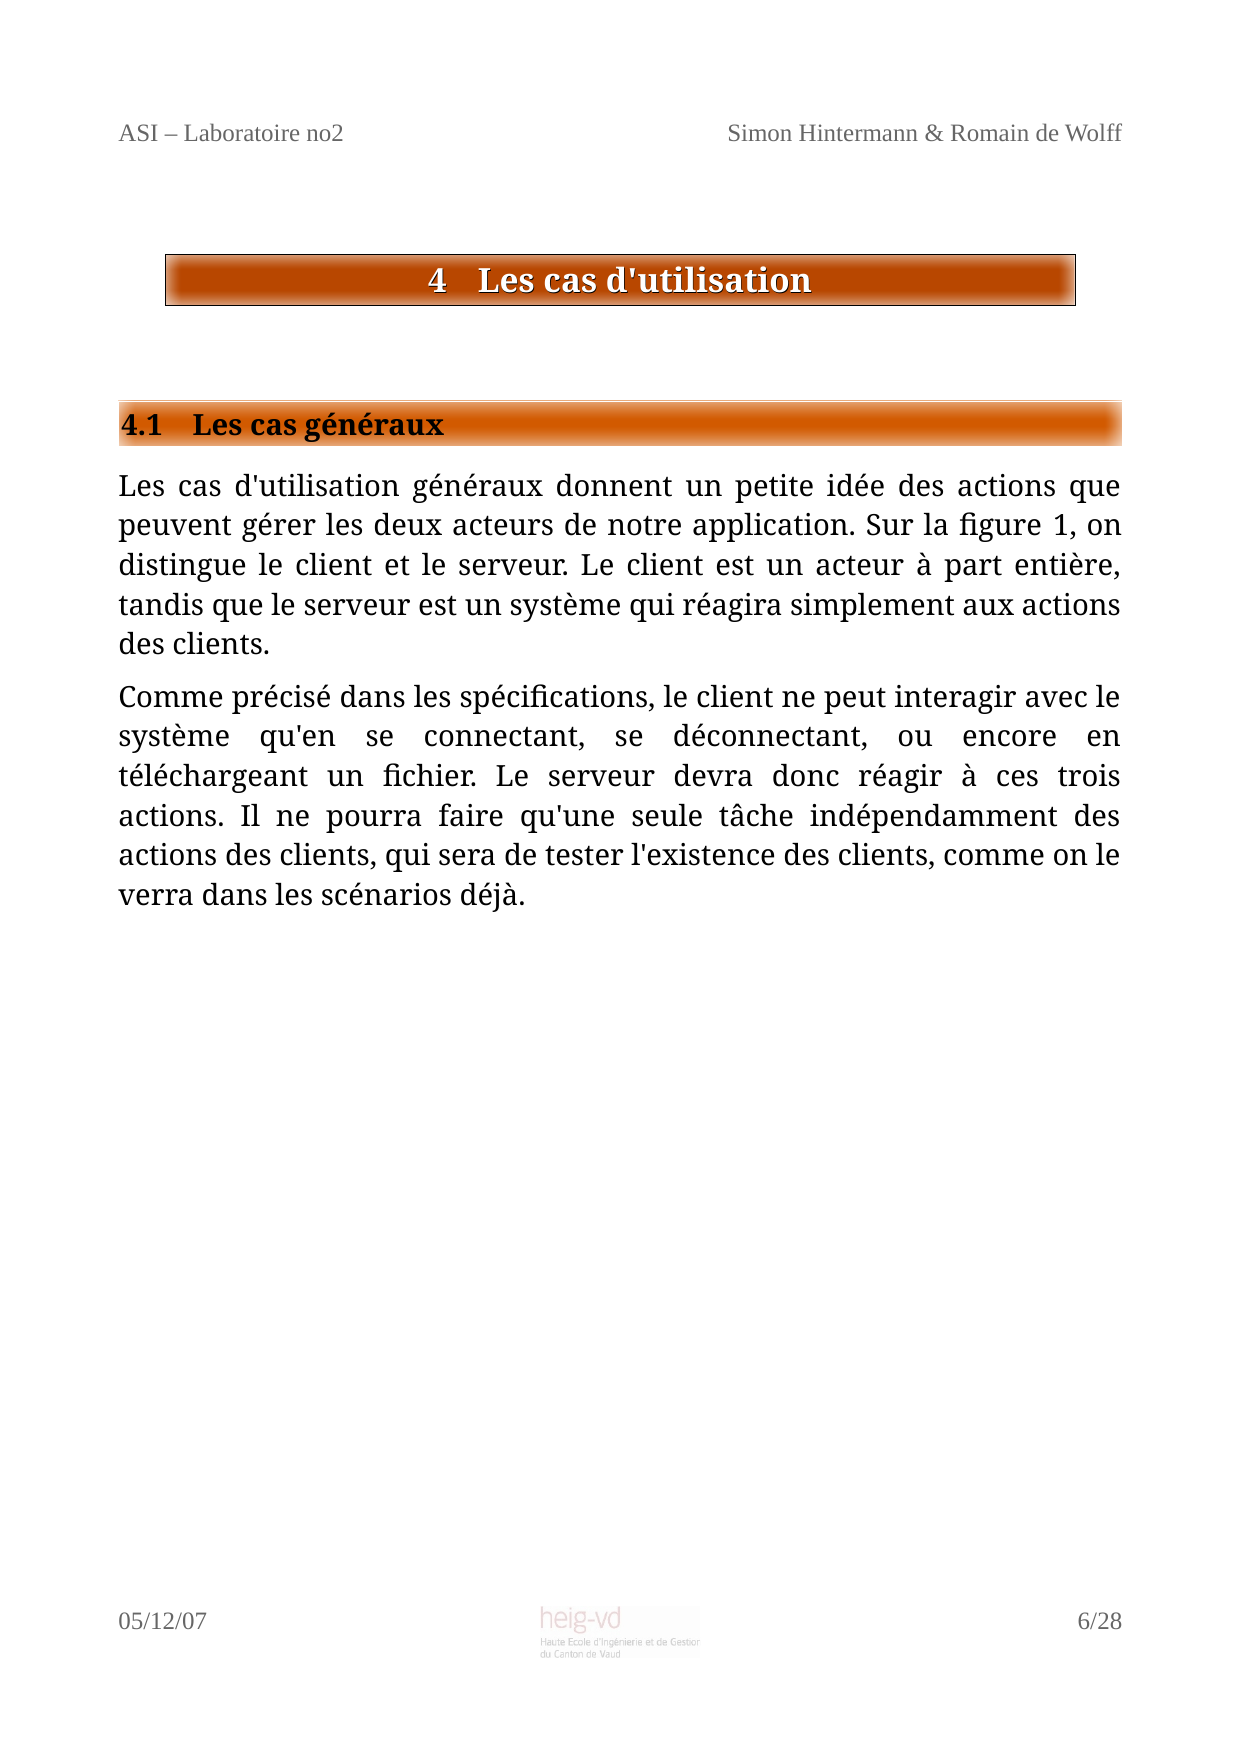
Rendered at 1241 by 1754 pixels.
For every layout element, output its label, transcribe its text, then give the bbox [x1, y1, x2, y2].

text Les cas d'utilisation généraux donnent un petite idée des actions que peuvent gérer les deux acteurs de notre application. Sur la figure 1, on distingue le client et le serveur. Le client est un acteur à part entière, tandis que le serveur est un système qui réagira simplement aux actions des clients. [118, 465, 1122, 663]
text Comme précisé dans les spécifications, le client ne peut interagir avec le système qu'en se connectant, se déconnectant, ou encore en téléchargeant un fichier. Le serveur devra donc réagir à ces trois actions. Il ne pourra faire qu'une seule tâche indépendamment des actions des clients, qui sera de tester l'existence des clients, comme on le verra dans les scénarios déjà. [118, 676, 1122, 914]
picture [540, 1606, 700, 1658]
subtitle Les cas d'utilisation [166, 255, 1075, 305]
subtitle Les cas généraux [119, 402, 1122, 446]
